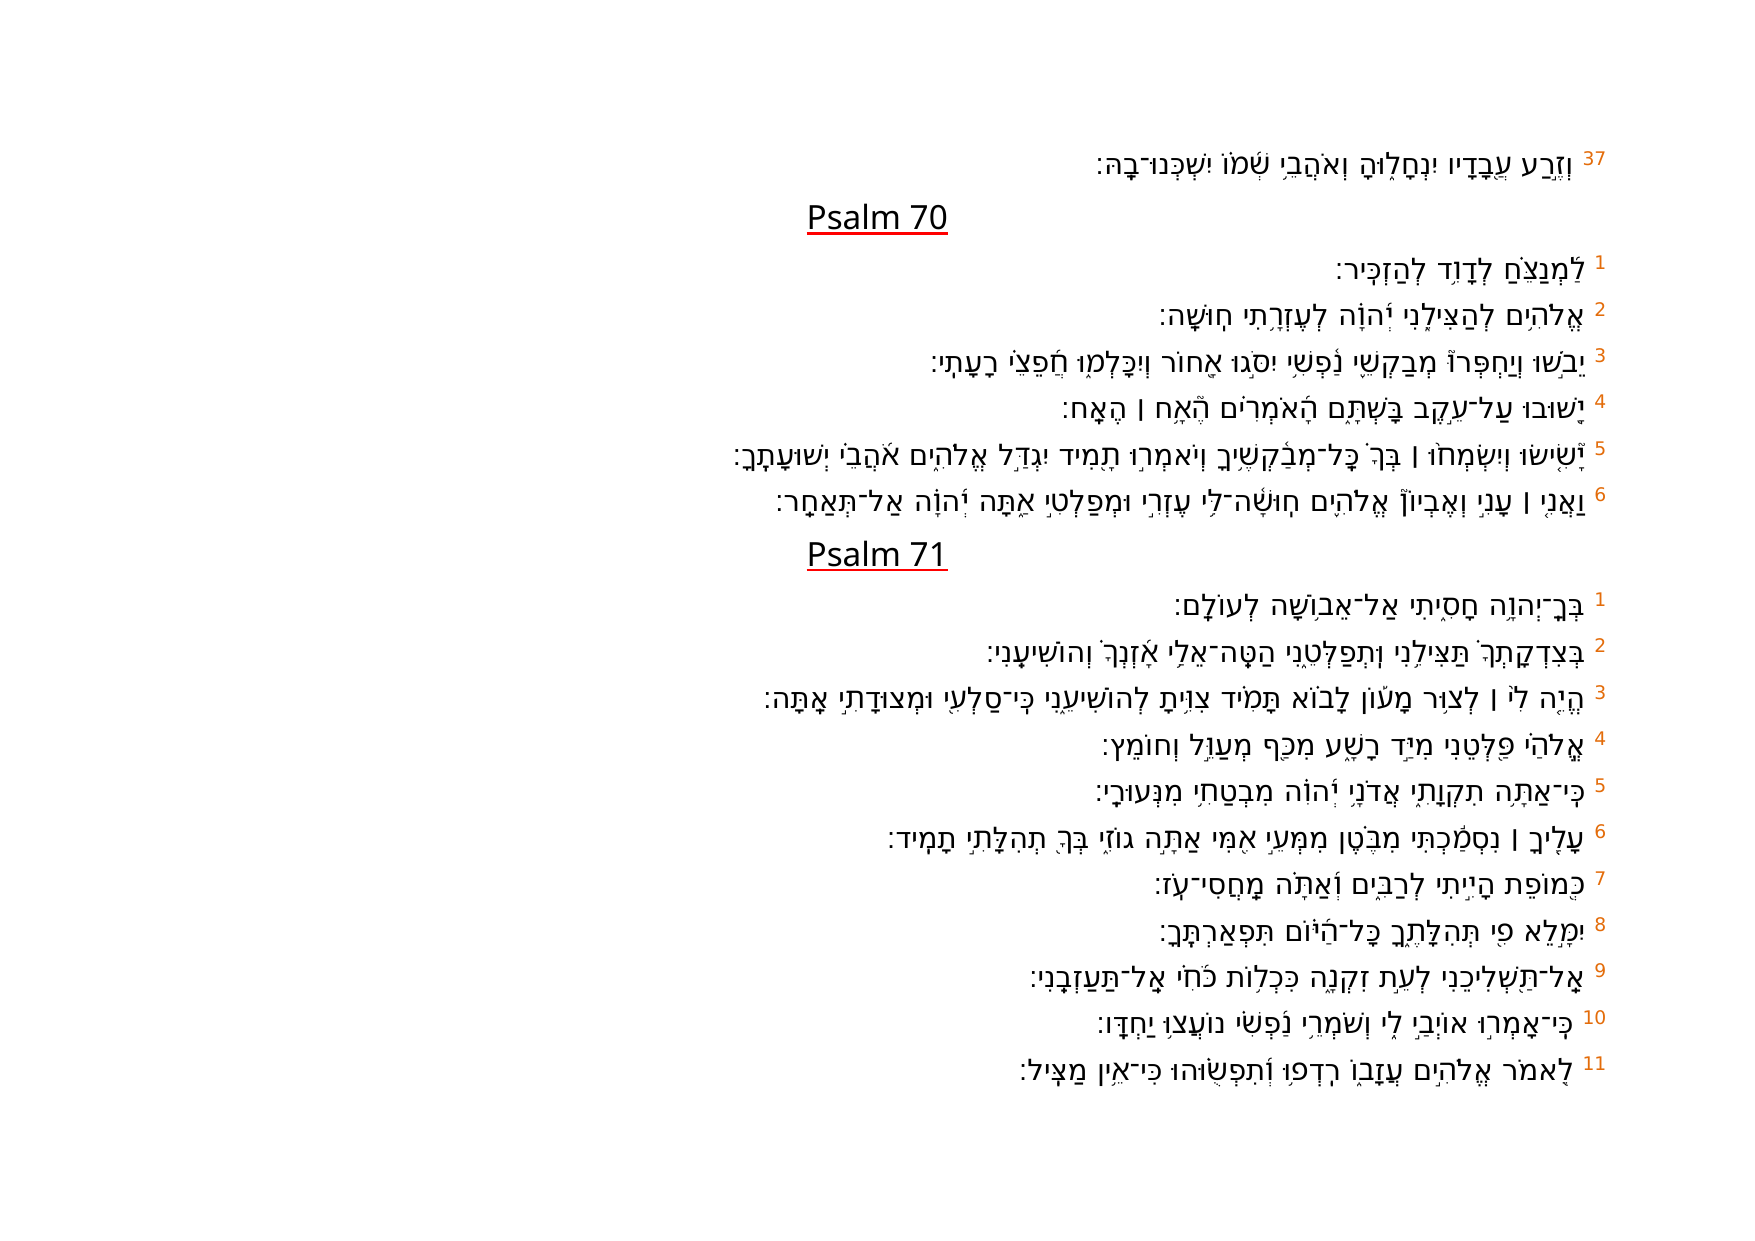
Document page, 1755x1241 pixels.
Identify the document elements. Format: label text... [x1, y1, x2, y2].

text 4 אֱ‍ֽלֹהַ֗י פַּ֭לְּטֵנִי מִיַּ֣ד רָשָׁ֑ע מִכַּ֖ף מְעַוֵּ֣ל וְחוֹמֵץ׃ ‬‬‬‬ [148, 728, 1606, 762]
text 5 כִּֽי־אַתָּ֥ה תִקְוָתִ֑י אֲדֹנָ֥י יְ֝הוִ֗ה מִבְטַחִ֥י מִנְּעוּרָֽי׃ ‬‬‬‬ [148, 774, 1606, 808]
text 6 וַאֲנִ֤י ׀ עָנִ֣י וְאֶבְיוֹן֮ אֱלֹהִ֢ים חֽוּשָׁ֫ה־לִּ֥י עֶזְרִ֣י וּמְפַלְטִ֣י אַ֑תָּה יְ֝הוָ֗ה אַל־תְּאַחַֽר׃ ‬‬‬‬ [148, 484, 1606, 518]
text 8 יִמָּ֣לֵא פִ֭י תְּהִלָּתֶ֑ךָ כָּל־הַ֝יּ֗וֹם תִּפְאַרְתֶּֽךָ׃ ‬‬‬‬ [148, 914, 1606, 948]
text 7 כְּ֭מוֹפֵת הָיִ֣יתִי לְרַבִּ֑ים וְ֝אַתָּ֗ה מַֽחֲסִי־עֹֽז׃ ‬‬‬‬ [148, 867, 1606, 901]
text 2 בְּצִדְקָתְךָ֗ תַּצִּילֵ֥נִי וּֽתְפַלְּטֵ֑נִי הַטֵּֽה־אֵלַ֥י אָ֝זְנְךָ֗ וְהוֹשִׁיעֵֽנִי׃ ‬‬‬‬ [148, 635, 1606, 669]
text 3 הֱיֵ֤ה לִ֨י ׀ לְצ֥וּר מָע֡וֹן לָב֗וֹא תָּמִ֗יד צִוִּ֥יתָ לְהוֹשִׁיעֵ֑נִי כִּֽי־סַלְעִ֖י וּמְצוּדָתִ֣י אָֽתָּה׃ ‬‬‬‬ [148, 682, 1606, 716]
text 1 בְּךָֽ־יְהוָ֥ה חָסִ֑יתִי אַל־אֵב֥וֹשָׁה לְעוֹלָֽם׃ [148, 589, 1606, 623]
text 37 וְזֶ֣רַע עֲ֭בָדָיו יִנְחָל֑וּהָ וְאֹהֲבֵ֥י שְׁ֝מ֗וֹ יִשְׁכְּנוּ־בָֽהּ׃ ‬‬‬‬ [148, 148, 1606, 182]
text Psalm 70 [148, 194, 1606, 239]
text 4 יָ֭שׁוּבוּ עַל־עֵ֣קֶב בָּשְׁתָּ֑ם הָ֝אֹמְרִ֗ים הֶ֘אָ֥ח ׀ הֶאָֽח׃ ‬‬‬‬ [148, 391, 1606, 425]
text 2 אֱלֹהִ֥ים לְהַצִּילֵ֑נִי יְ֝הוָ֗ה לְעֶזְרָ֥תִי חֽוּשָֽׁה׃ ‬‬‬‬ [148, 298, 1606, 332]
text 5 יָ֘שִׂ֤ישׂוּ וְיִשְׂמְח֨וּ ׀ בְּךָ֗ כָּֽל־מְבַ֫קְשֶׁ֥יךָ וְיֹאמְר֣וּ תָ֭מִיד יִגְדַּ֣ל אֱלֹהִ֑ים אֹ֝הֲבֵ֗י יְשׁוּעָתֶֽךָ׃ ‬‬‬‬ [148, 438, 1606, 472]
text 10 כִּֽי־אָמְר֣וּ אוֹיְבַ֣י לִ֑י וְשֹׁמְרֵ֥י נַ֝פְשִׁ֗י נוֹעֲצ֥וּ יַחְדָּֽו׃ ‬‬‬‬ [148, 1007, 1606, 1041]
text 3 יֵבֹ֣שׁוּ וְיַחְפְּרוּ֮ מְבַקְשֵׁ֢י נַ֫פְשִׁ֥י יִסֹּ֣גוּ אָ֭חוֹר וְיִכָּלְמ֑וּ חֲ֝פֵצֵ֗י רָעָתִֽי׃ ‬‬‬‬ [148, 345, 1606, 379]
text 11 לֵ֭אמֹר אֱלֹהִ֣ים עֲזָב֑וֹ רִֽדְפ֥וּ וְ֝תִפְשֻׂ֗וּהוּ כִּי־אֵ֥ין מַצִּֽיל׃ ‬‬‬‬ [148, 1053, 1606, 1087]
text 6 עָלֶ֤יךָ ׀ נִסְמַ֬כְתִּי מִבֶּ֗טֶן מִמְּעֵ֣י אִ֭מִּי אַתָּ֣ה גוֹזִ֑י בְּךָ֖ תְהִלָּתִ֣י תָמִֽיד׃ ‬‬‬‬ [148, 821, 1606, 855]
text 1 לַ֝מְנַצֵּ֗חַ לְדָוִ֥ד לְהַזְכִּֽיר׃ [148, 252, 1606, 286]
text Psalm 71 [148, 531, 1606, 576]
text 9 אַֽל־תַּ֭שְׁלִיכֵנִי לְעֵ֣ת זִקְנָ֑ה כִּכְל֥וֹת כֹּ֝חִ֗י אֽ͏ַל־תַּעַזְבֵֽנִי׃ ‬‬‬‬ [148, 960, 1606, 994]
